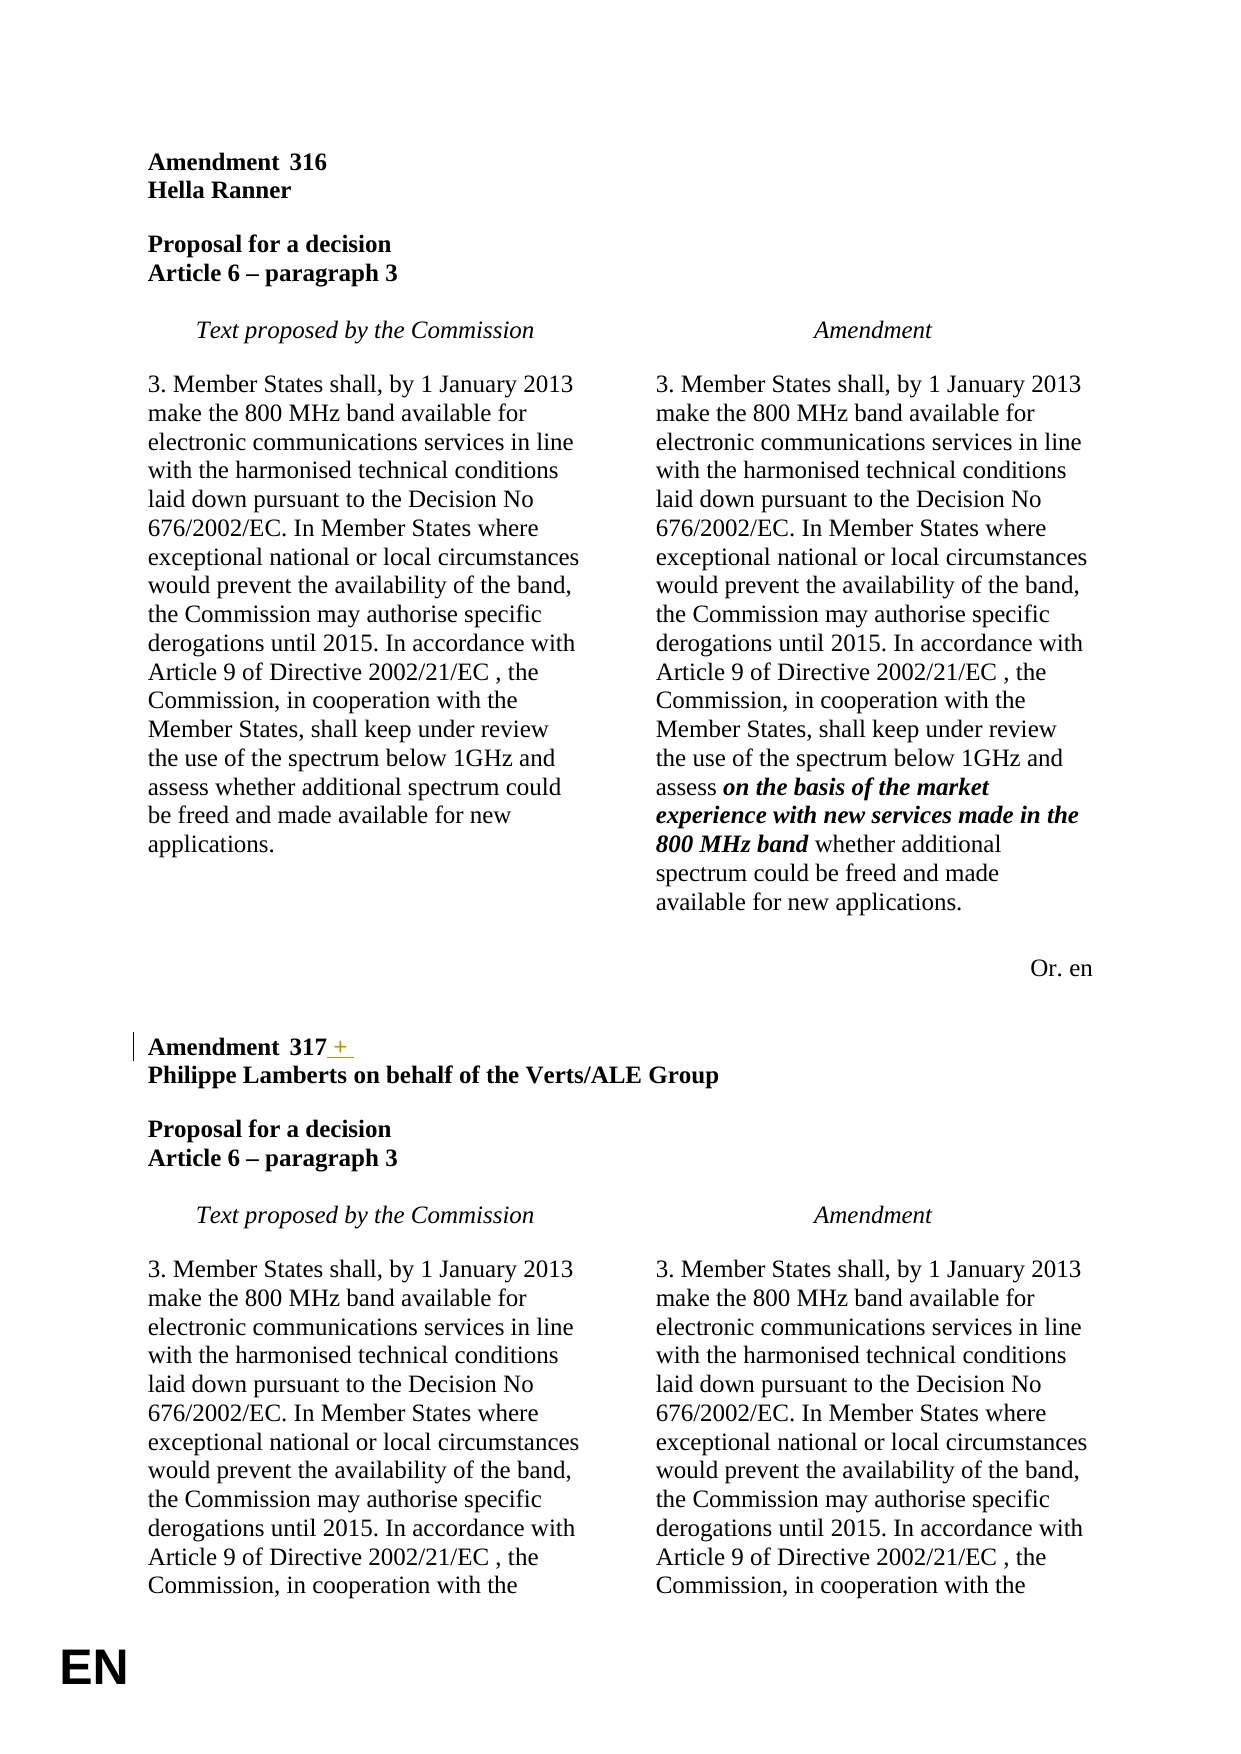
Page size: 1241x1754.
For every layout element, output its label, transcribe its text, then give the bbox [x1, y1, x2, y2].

table_cell Text proposed by the Commission [112, 316, 620, 369]
text <Article>Article 6 – paragraph 3 </Article> [148, 1143, 1093, 1172]
table_cell Amendment [620, 1201, 1128, 1254]
text <Amend>Amendment <NumAm>317 + </NumAm> [148, 1032, 1093, 1061]
text <Article>Article 6 – paragraph 3 </Article> [148, 258, 1093, 287]
table_cell Text proposed by the Commission [112, 1201, 620, 1254]
text <DocAmend>Proposal for a decision</DocAmend> [148, 1114, 1093, 1143]
table_cell 3. Member States shall, by 1 January 2013 make the 800 MHz band available for electronic communications services in line with the harmonised technical conditions laid down pursuant to the Decision No 676/2002/EC. In Member States where exceptional national or local circumstances would prevent the availability of the band, the Commission may authorise specific derogations until 2015. In accordance with Article 9 of Directive 2002/21/EC , the Commission, in cooperation with the [620, 1254, 1128, 1599]
table_cell 3. Member States shall, by 1 January 2013 make the 800 MHz band available for electronic communications services in line with the harmonised technical conditions laid down pursuant to the Decision No 676/2002/EC. In Member States where exceptional national or local circumstances would prevent the availability of the band, the Commission may authorise specific derogations until 2015. In accordance with Article 9 of Directive 2002/21/EC , the Commission, in cooperation with the Member States, shall keep under review the use of the spectrum below 1GHz and assess whether additional spectrum could be freed and made available for new applications. [112, 369, 620, 928]
text <Amend>Amendment <NumAm>316</NumAm> [148, 147, 1093, 176]
table_header [112, 1172, 1128, 1201]
table_cell 3. Member States shall, by 1 January 2013 make the 800 MHz band available for electronic communications services in line with the harmonised technical conditions laid down pursuant to the Decision No 676/2002/EC. In Member States where exceptional national or local circumstances would prevent the availability of the band, the Commission may authorise specific derogations until 2015. In accordance with Article 9 of Directive 2002/21/EC , the Commission, in cooperation with the [112, 1254, 620, 1599]
text Or. <Original>{EN}en</Original> [148, 953, 1093, 982]
text <DocAmend>Proposal for a decision</DocAmend> [148, 229, 1093, 258]
text <Members>Hella Ranner</Members> [148, 176, 1093, 204]
text <Members>Philippe Lamberts</Members><AuNomDe>{Verts/ALE} on behalf of the Verts/ALE Group</AuNomDe> [148, 1061, 1093, 1089]
table_header [112, 287, 1128, 316]
table_cell Amendment [620, 316, 1128, 369]
table_cell 3. Member States shall, by 1 January 2013 make the 800 MHz band available for electronic communications services in line with the harmonised technical conditions laid down pursuant to the Decision No 676/2002/EC. In Member States where exceptional national or local circumstances would prevent the availability of the band, the Commission may authorise specific derogations until 2015. In accordance with Article 9 of Directive 2002/21/EC , the Commission, in cooperation with the Member States, shall keep under review the use of the spectrum below 1GHz and assess on the basis of the market experience with new services made in the 800 MHz band whether additional spectrum could be freed and made available for new applications. [620, 369, 1128, 928]
